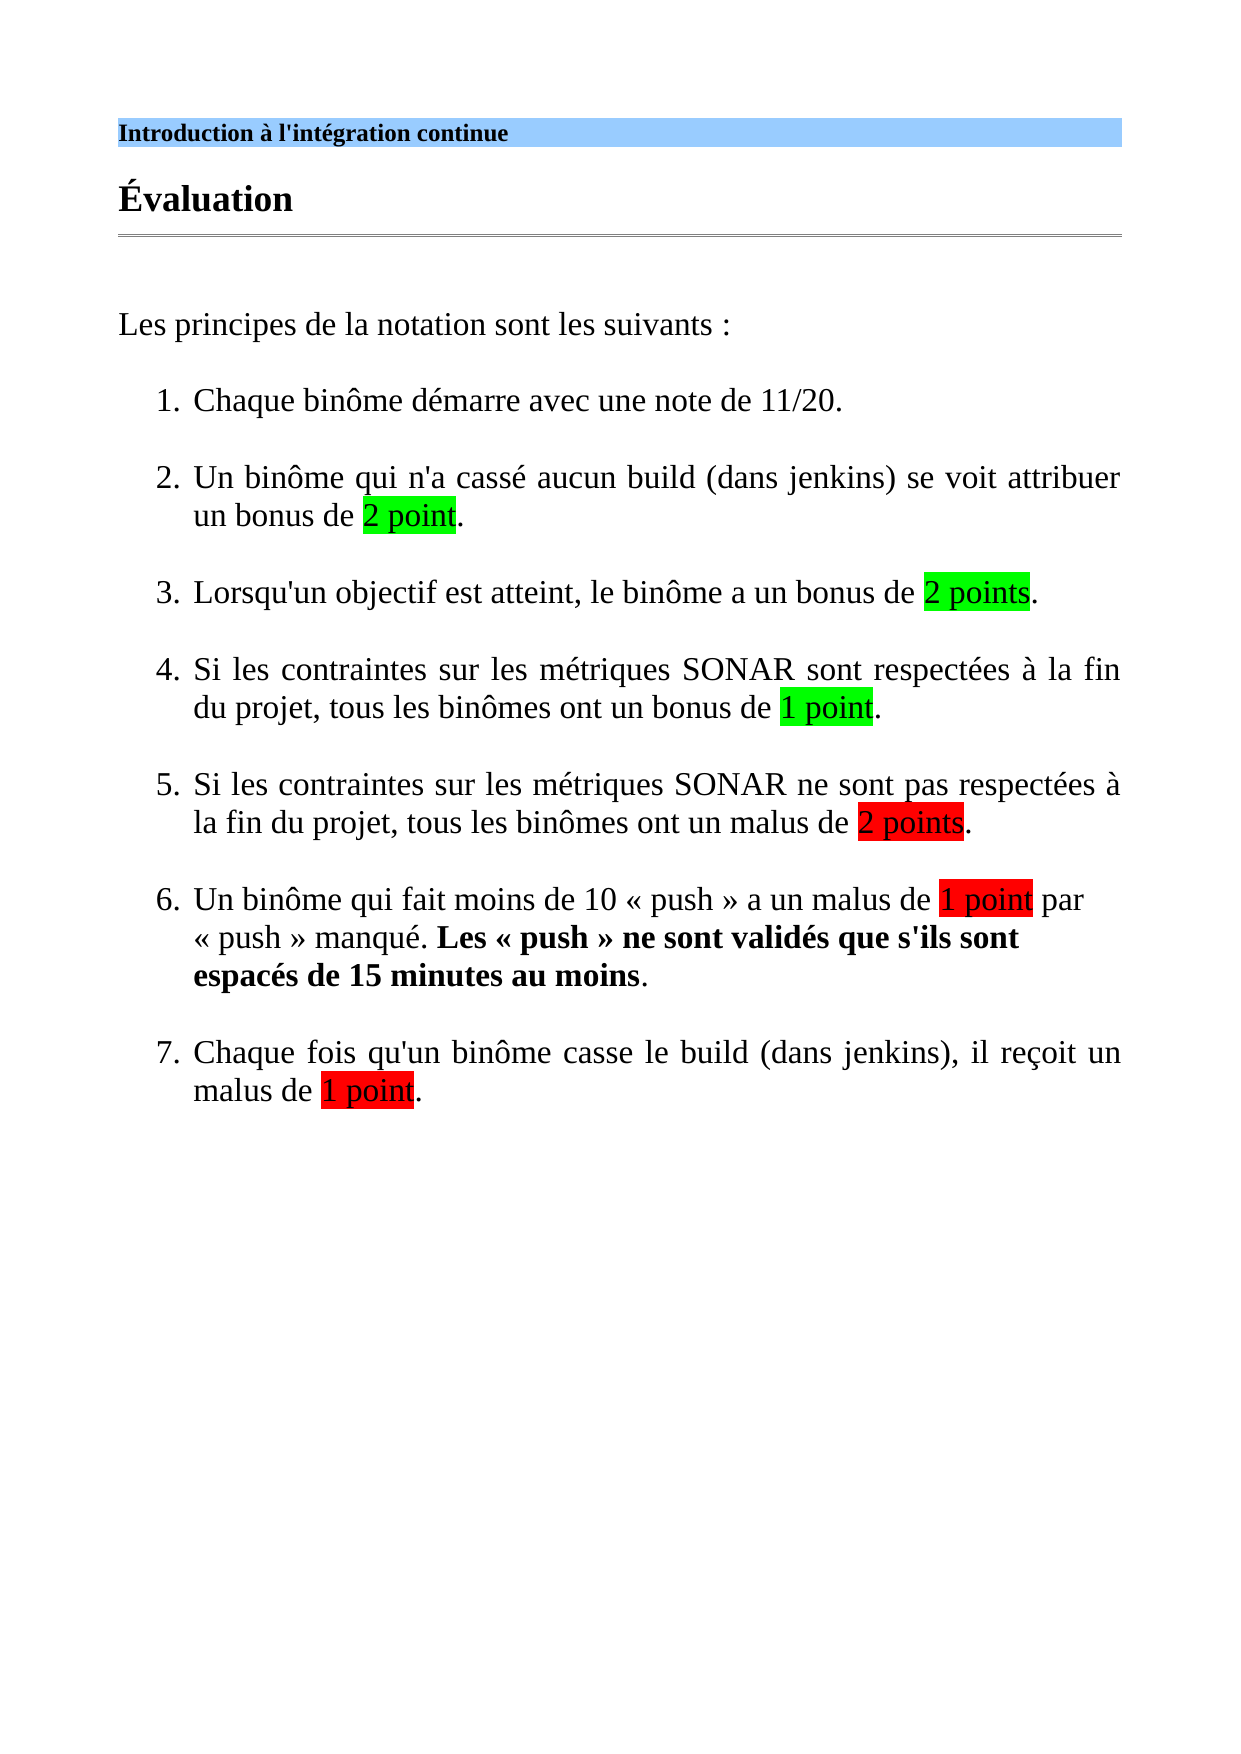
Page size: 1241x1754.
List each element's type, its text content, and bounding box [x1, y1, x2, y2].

text Évaluation [118, 176, 1122, 219]
list Si les contraintes sur les métriques SONAR sont respectées à la fin du projet, tous les binômes ont un bonus de 1 point. [156, 649, 1122, 726]
list Chaque binôme démarre avec une note de 11/20. [156, 381, 1122, 419]
list Si les contraintes sur les métriques SONAR ne sont pas respectées à la fin du projet, tous les binômes ont un malus de 2 points. [156, 764, 1122, 841]
list Lorsqu'un objectif est atteint, le binôme a un bonus de 2 points. [156, 572, 1122, 611]
list Un binôme qui n'a cassé aucun build (dans jenkins) se voit attribuer un bonus de 2 point. [156, 457, 1122, 534]
list Un binôme qui fait moins de 10 « push » a un malus de 1 point par « push » manqué. Les « push » ne sont validés que s'ils sont espacés de 15 minutes au moins. [156, 879, 1122, 994]
list Chaque fois qu'un binôme casse le build (dans jenkins), il reçoit un malus de 1 point. [156, 1032, 1122, 1109]
text Les principes de la notation sont les suivants : [118, 304, 1122, 342]
